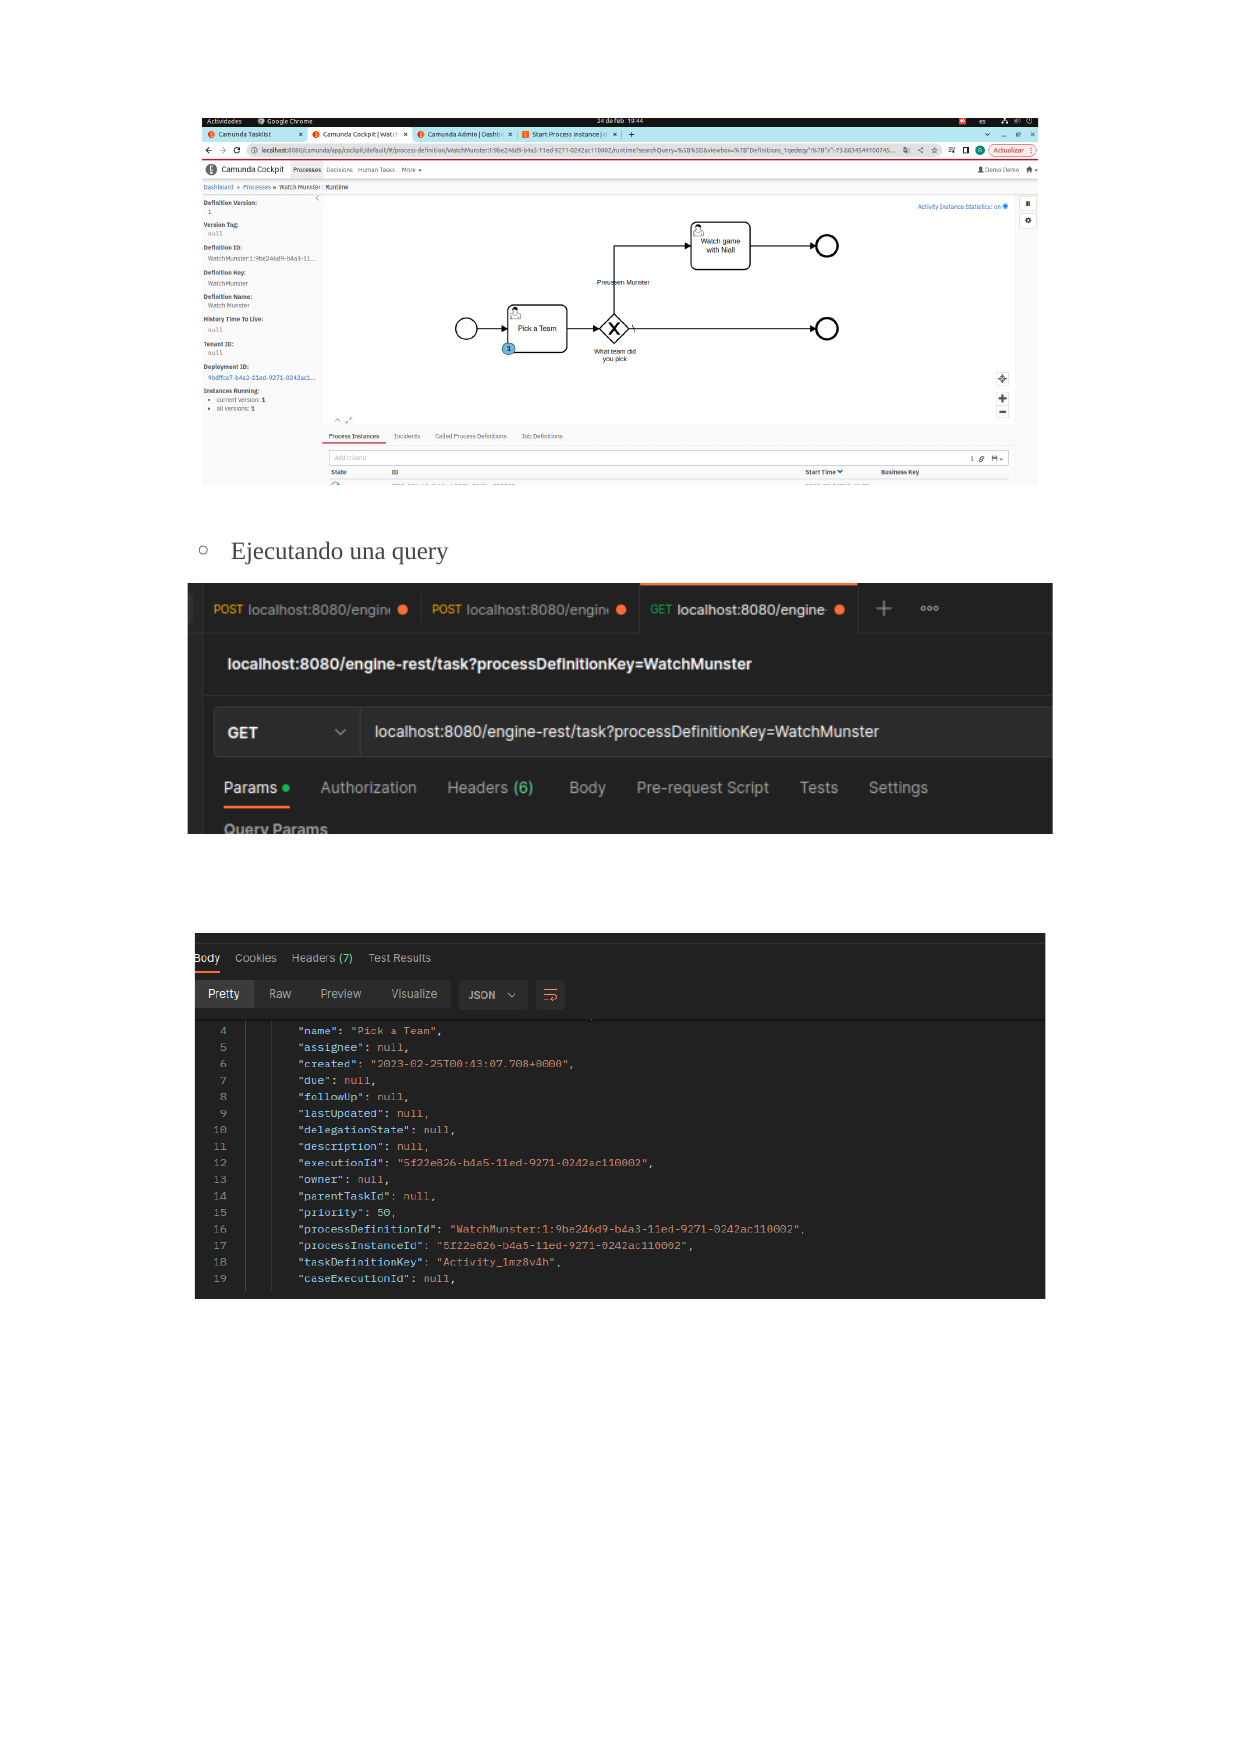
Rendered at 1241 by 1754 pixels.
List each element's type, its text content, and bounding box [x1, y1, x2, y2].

picture [202, 118, 1039, 485]
list Ejecutando una query [193, 536, 1122, 565]
picture [187, 583, 1053, 834]
picture [194, 933, 1046, 1299]
